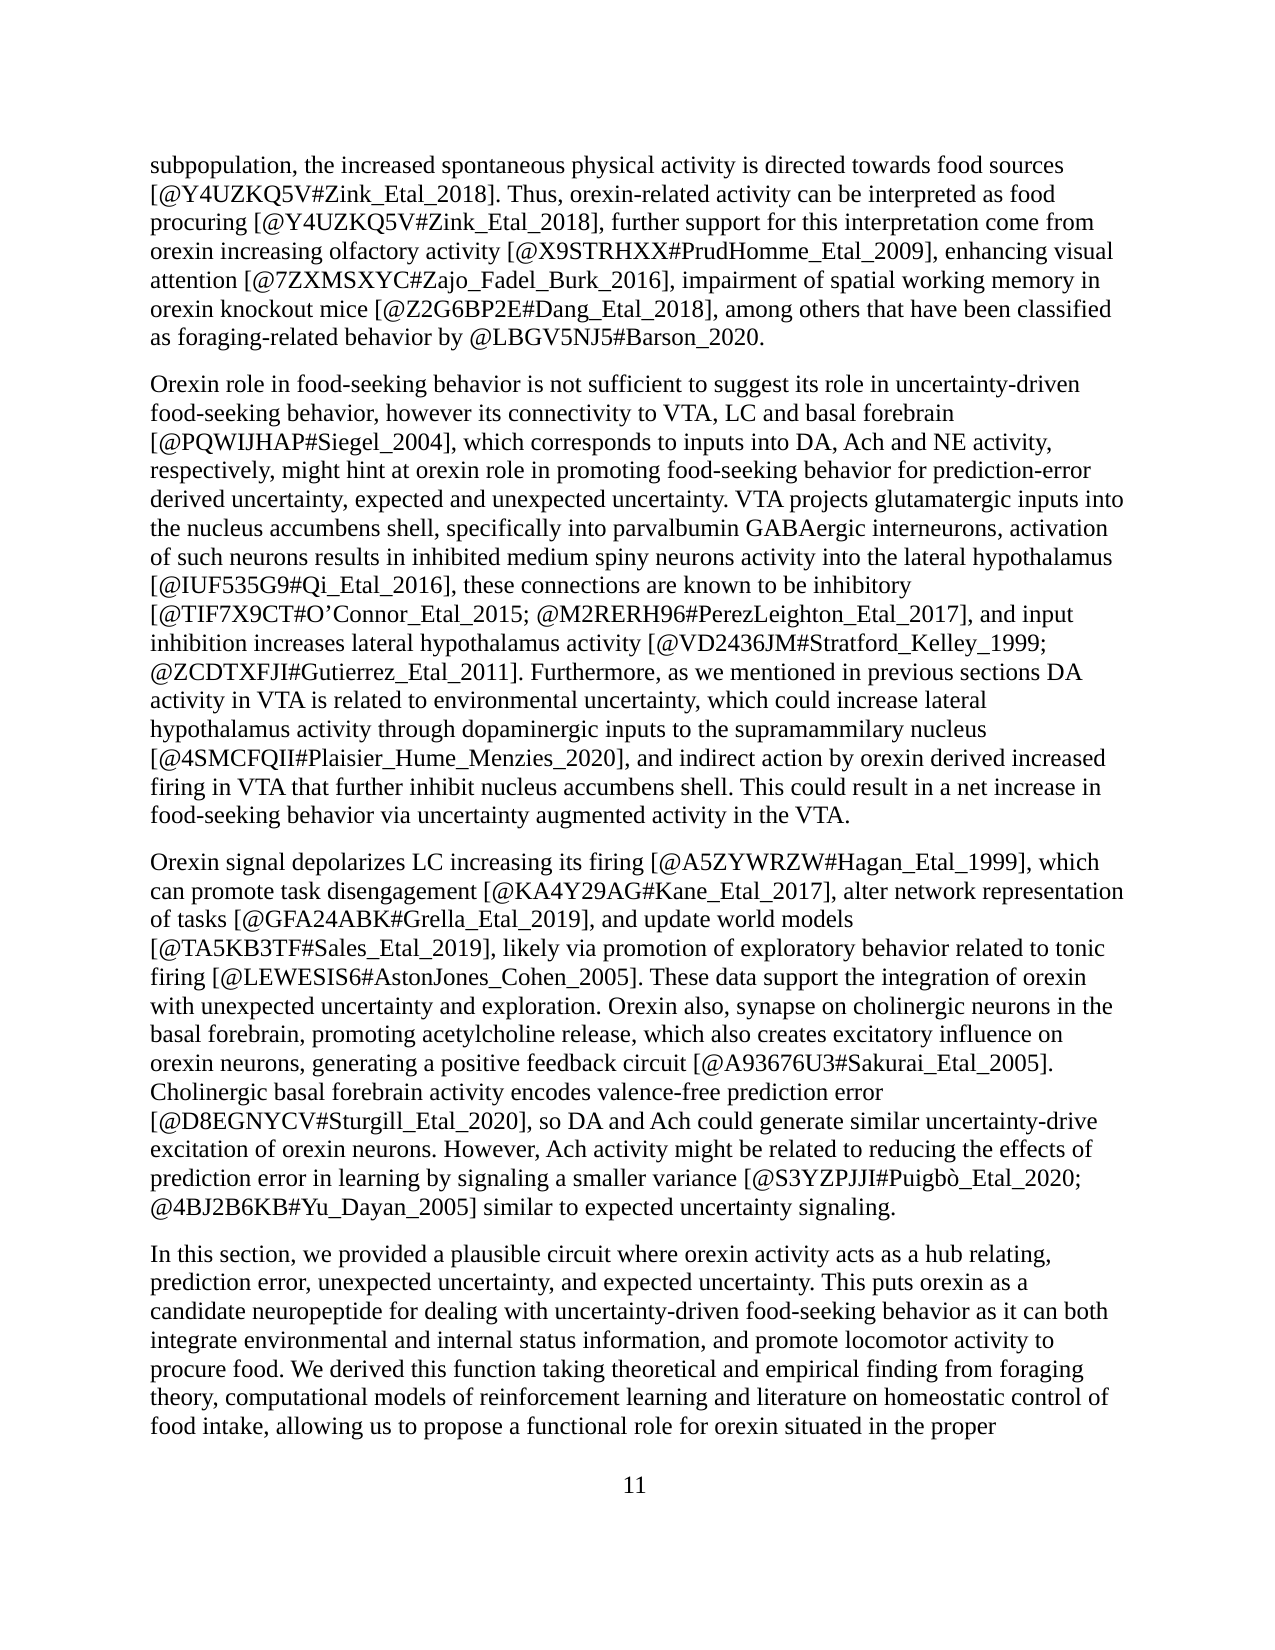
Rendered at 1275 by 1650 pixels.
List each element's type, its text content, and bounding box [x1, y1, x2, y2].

text Orexin role in food-seeking behavior is not sufficient to suggest its role in uncertainty-driven food-seeking behavior, however its connectivity to VTA, LC and basal forebrain [@PQWIJHAP#Siegel_2004], which corresponds to inputs into DA, Ach and NE activity, respectively, might hint at orexin role in promoting food-seeking behavior for prediction-error derived uncertainty, expected and unexpected uncertainty. VTA projects glutamatergic inputs into the nucleus accumbens shell, specifically into parvalbumin GABAergic interneurons, activation of such neurons results in inhibited medium spiny neurons activity into the lateral hypothalamus [@IUF535G9#Qi_Etal_2016], these connections are known to be inhibitory [@TIF7X9CT#O’Connor_Etal_2015; @M2RERH96#PerezLeighton_Etal_2017], and input inhibition increases lateral hypothalamus activity [@VD2436JM#Stratford_Kelley_1999; @ZCDTXFJI#Gutierrez_Etal_2011]. Furthermore, as we mentioned in previous sections DA activity in VTA is related to environmental uncertainty, which could increase lateral hypothalamus activity through dopaminergic inputs to the supramammilary nucleus [@4SMCFQII#Plaisier_Hume_Menzies_2020], and indirect action by orexin derived increased firing in VTA that further inhibit nucleus accumbens shell. This could result in a net increase in food-seeking behavior via uncertainty augmented activity in the VTA. [150, 369, 1125, 829]
text subpopulation, the increased spontaneous physical activity is directed towards food sources [@Y4UZKQ5V#Zink_Etal_2018]. Thus, orexin-related activity can be interpreted as food procuring [@Y4UZKQ5V#Zink_Etal_2018], further support for this interpretation come from orexin increasing olfactory activity [@X9STRHXX#PrudHomme_Etal_2009], enhancing visual attention [@7ZXMSXYC#Zajo_Fadel_Burk_2016], impairment of spatial working memory in orexin knockout mice [@Z2G6BP2E#Dang_Etal_2018], among others that have been classified as foraging-related behavior by @LBGV5NJ5#Barson_2020. [150, 150, 1125, 351]
text In this section, we provided a plausible circuit where orexin activity acts as a hub relating, prediction error, unexpected uncertainty, and expected uncertainty. This puts orexin as a candidate neuropeptide for dealing with uncertainty-driven food-seeking behavior as it can both integrate environmental and internal status information, and promote locomotor activity to procure food. We derived this function taking theoretical and empirical finding from foraging theory, computational models of reinforcement learning and literature on homeostatic control of food intake, allowing us to propose a functional role for orexin situated in the proper [150, 1239, 1125, 1440]
text Orexin signal depolarizes LC increasing its firing [@A5ZYWRZW#Hagan_Etal_1999], which can promote task disengagement [@KA4Y29AG#Kane_Etal_2017], alter network representation of tasks [@GFA24ABK#Grella_Etal_2019], and update world models [@TA5KB3TF#Sales_Etal_2019], likely via promotion of exploratory behavior related to tonic firing [@LEWESIS6#AstonJones_Cohen_2005]. These data support the integration of orexin with unexpected uncertainty and exploration. Orexin also, synapse on cholinergic neurons in the basal forebrain, promoting acetylcholine release, which also creates excitatory influence on orexin neurons, generating a positive feedback circuit [@A93676U3#Sakurai_Etal_2005]. Cholinergic basal forebrain activity encodes valence-free prediction error [@D8EGNYCV#Sturgill_Etal_2020], so DA and Ach could generate similar uncertainty-drive excitation of orexin neurons. However, Ach activity might be related to reducing the effects of prediction error in learning by signaling a smaller variance [@S3YZPJJI#Puigbò_Etal_2020; @4BJ2B6KB#Yu_Dayan_2005] similar to expected uncertainty signaling. [150, 847, 1125, 1221]
